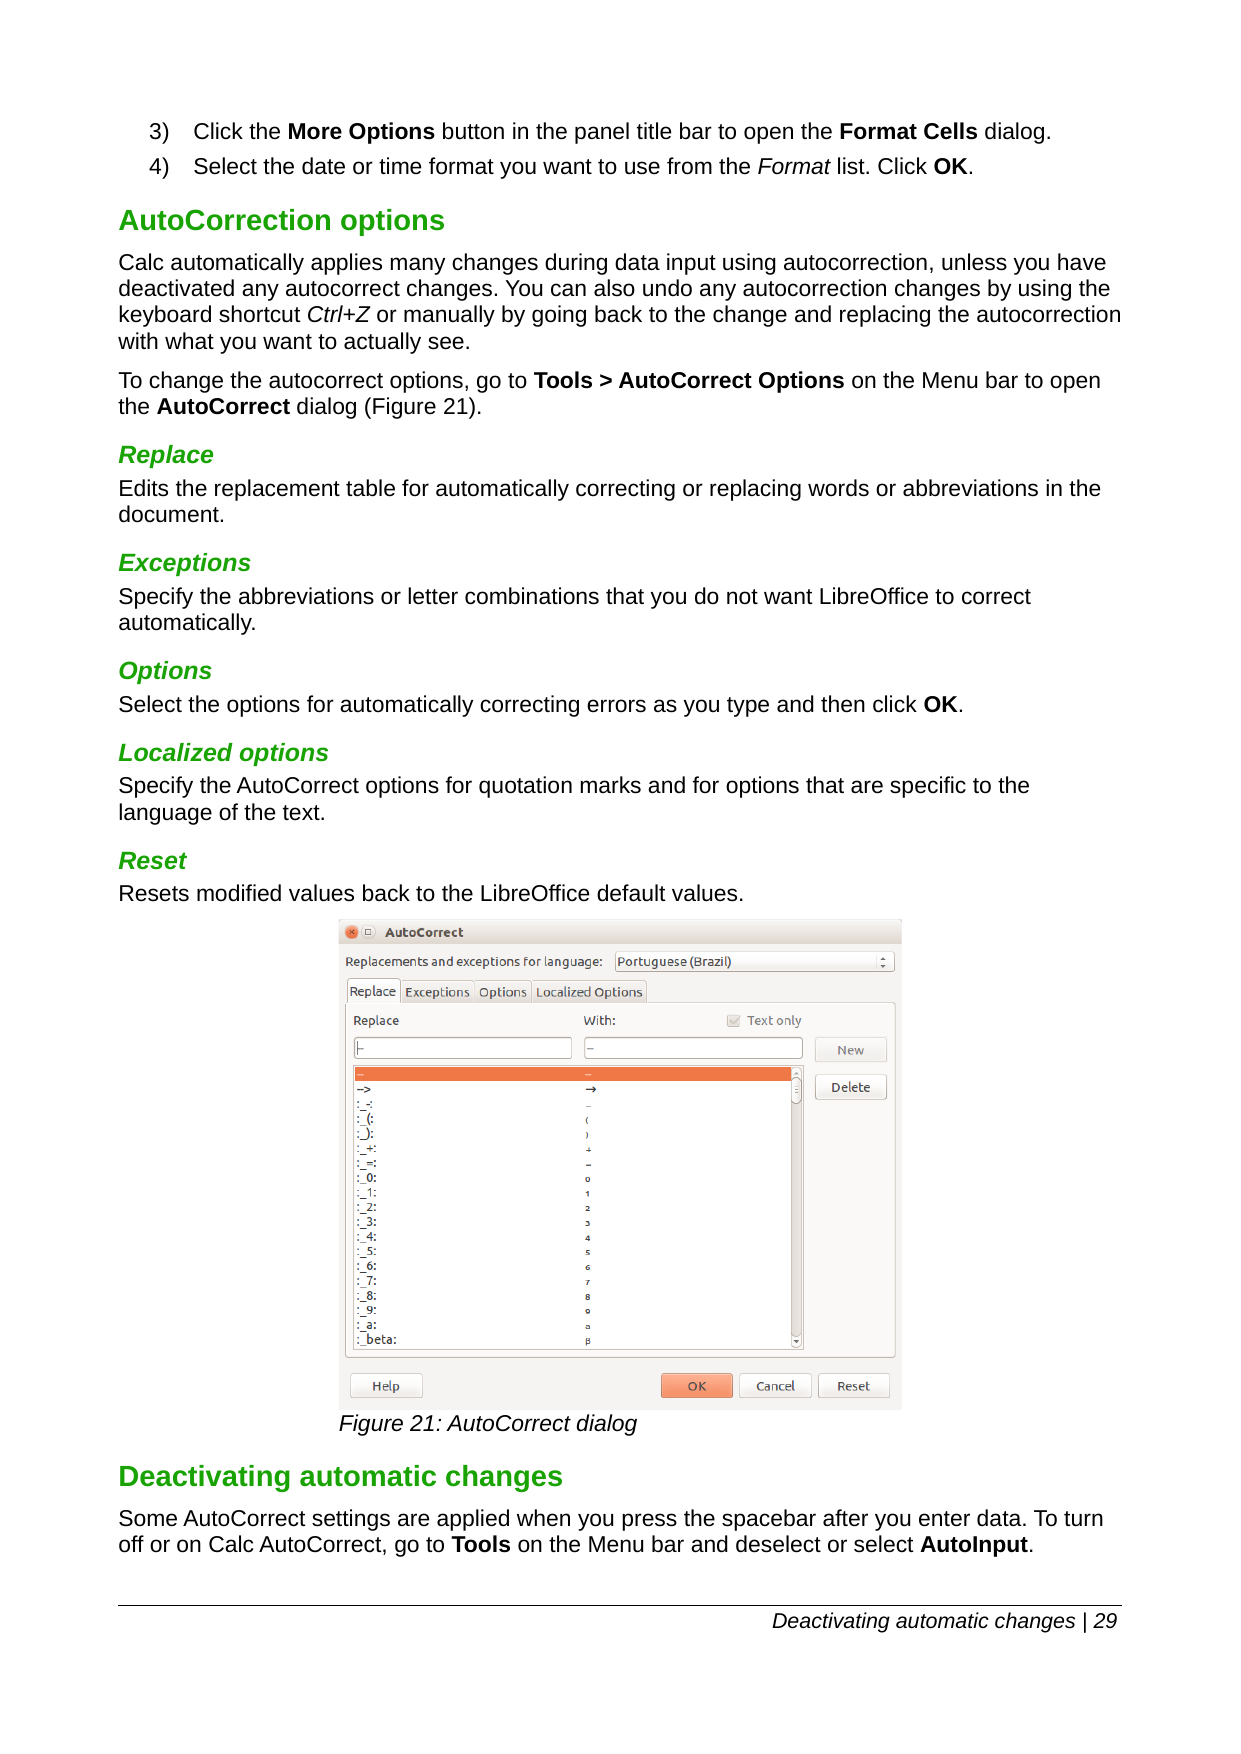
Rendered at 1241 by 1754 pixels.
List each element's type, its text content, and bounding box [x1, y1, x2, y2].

subtitle Replace [118, 440, 1122, 469]
text Resets modified values back to the LibreOffice default values. [118, 880, 1122, 907]
list Click the More Options button in the panel title bar to open the Format Cells dialog. [169, 118, 1122, 144]
subtitle Exceptions [118, 548, 1122, 577]
subtitle Reset [118, 846, 1122, 874]
subtitle AutoCorrection options [118, 203, 1122, 237]
subtitle Deactivating automatic changes [118, 1459, 1122, 1493]
text Figure 21: AutoCorrect dialog [339, 1410, 902, 1436]
text Edits the replacement table for automatically correcting or replacing words or abbreviations in the document. [118, 474, 1122, 527]
subtitle Localized options [118, 738, 1122, 766]
picture [338, 919, 902, 1410]
subtitle Options [118, 656, 1122, 685]
text To change the autocorrect options, go to Tools > AutoCorrect Options on the Menu bar to open the AutoCorrect dialog (Figure 21). [118, 367, 1122, 419]
text Specify the abbreviations or letter combinations that you do not want LibreOffice to correct automatically. [118, 583, 1122, 635]
text Calc automatically applies many changes during data input using autocorrection, unless you have deactivated any autocorrect changes. You can also undo any autocorrection changes by using the keyboard shortcut Ctrl+Z or manually by going back to the change and replacing the autocorrection with what you want to actually see. [118, 249, 1122, 354]
text Specify the AutoCorrect options for quotation marks and for options that are specific to the language of the text. [118, 772, 1122, 825]
text Select the options for automatically correcting errors as you type and then click OK. [118, 691, 1122, 717]
text Some AutoCorrect settings are applied when you press the spacebar after you enter data. To turn off or on Calc AutoCorrect, go to Tools on the Menu bar and deselect or select AutoInput. [118, 1505, 1122, 1557]
list Select the date or time format you want to use from the Format list. Click OK. [169, 153, 1122, 180]
